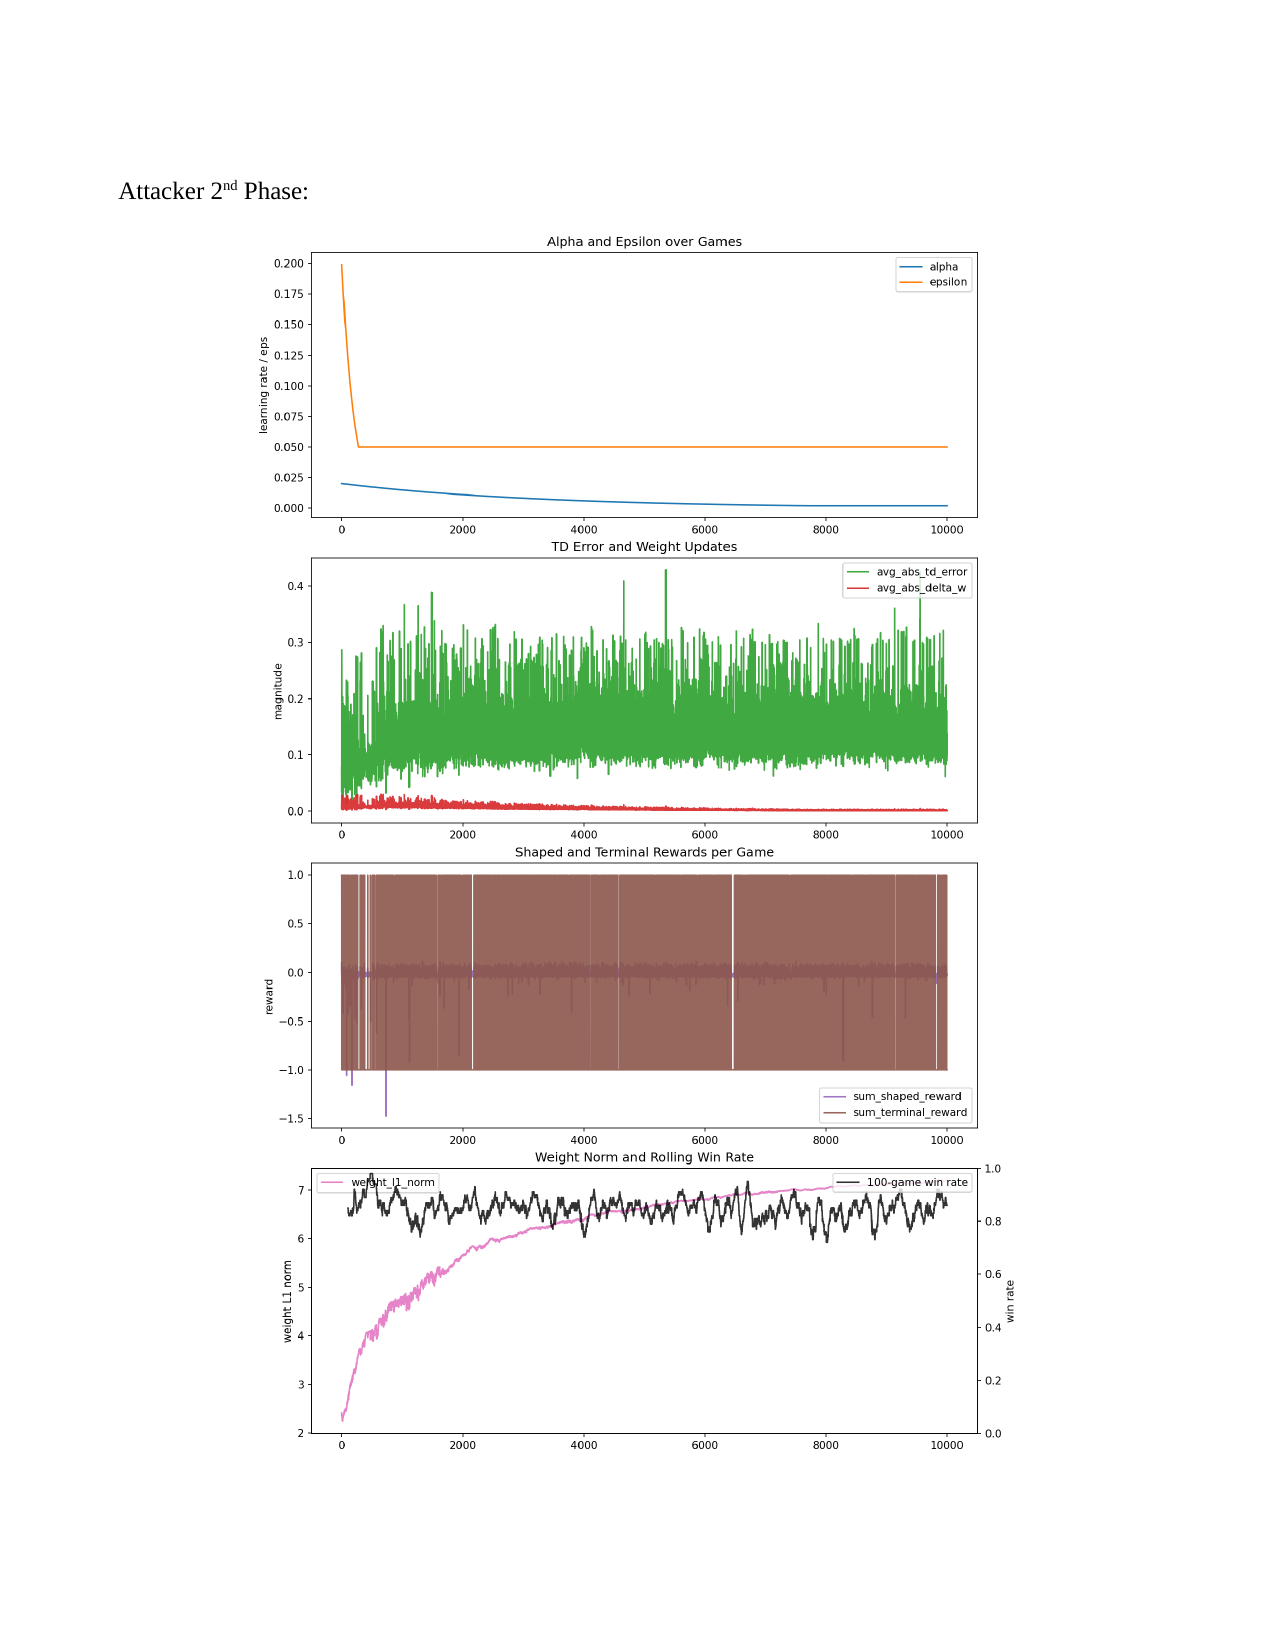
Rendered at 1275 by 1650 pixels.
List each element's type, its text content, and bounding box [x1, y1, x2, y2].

picture [256, 233, 1019, 1454]
text Attacker 2nd Phase: [118, 176, 1157, 205]
